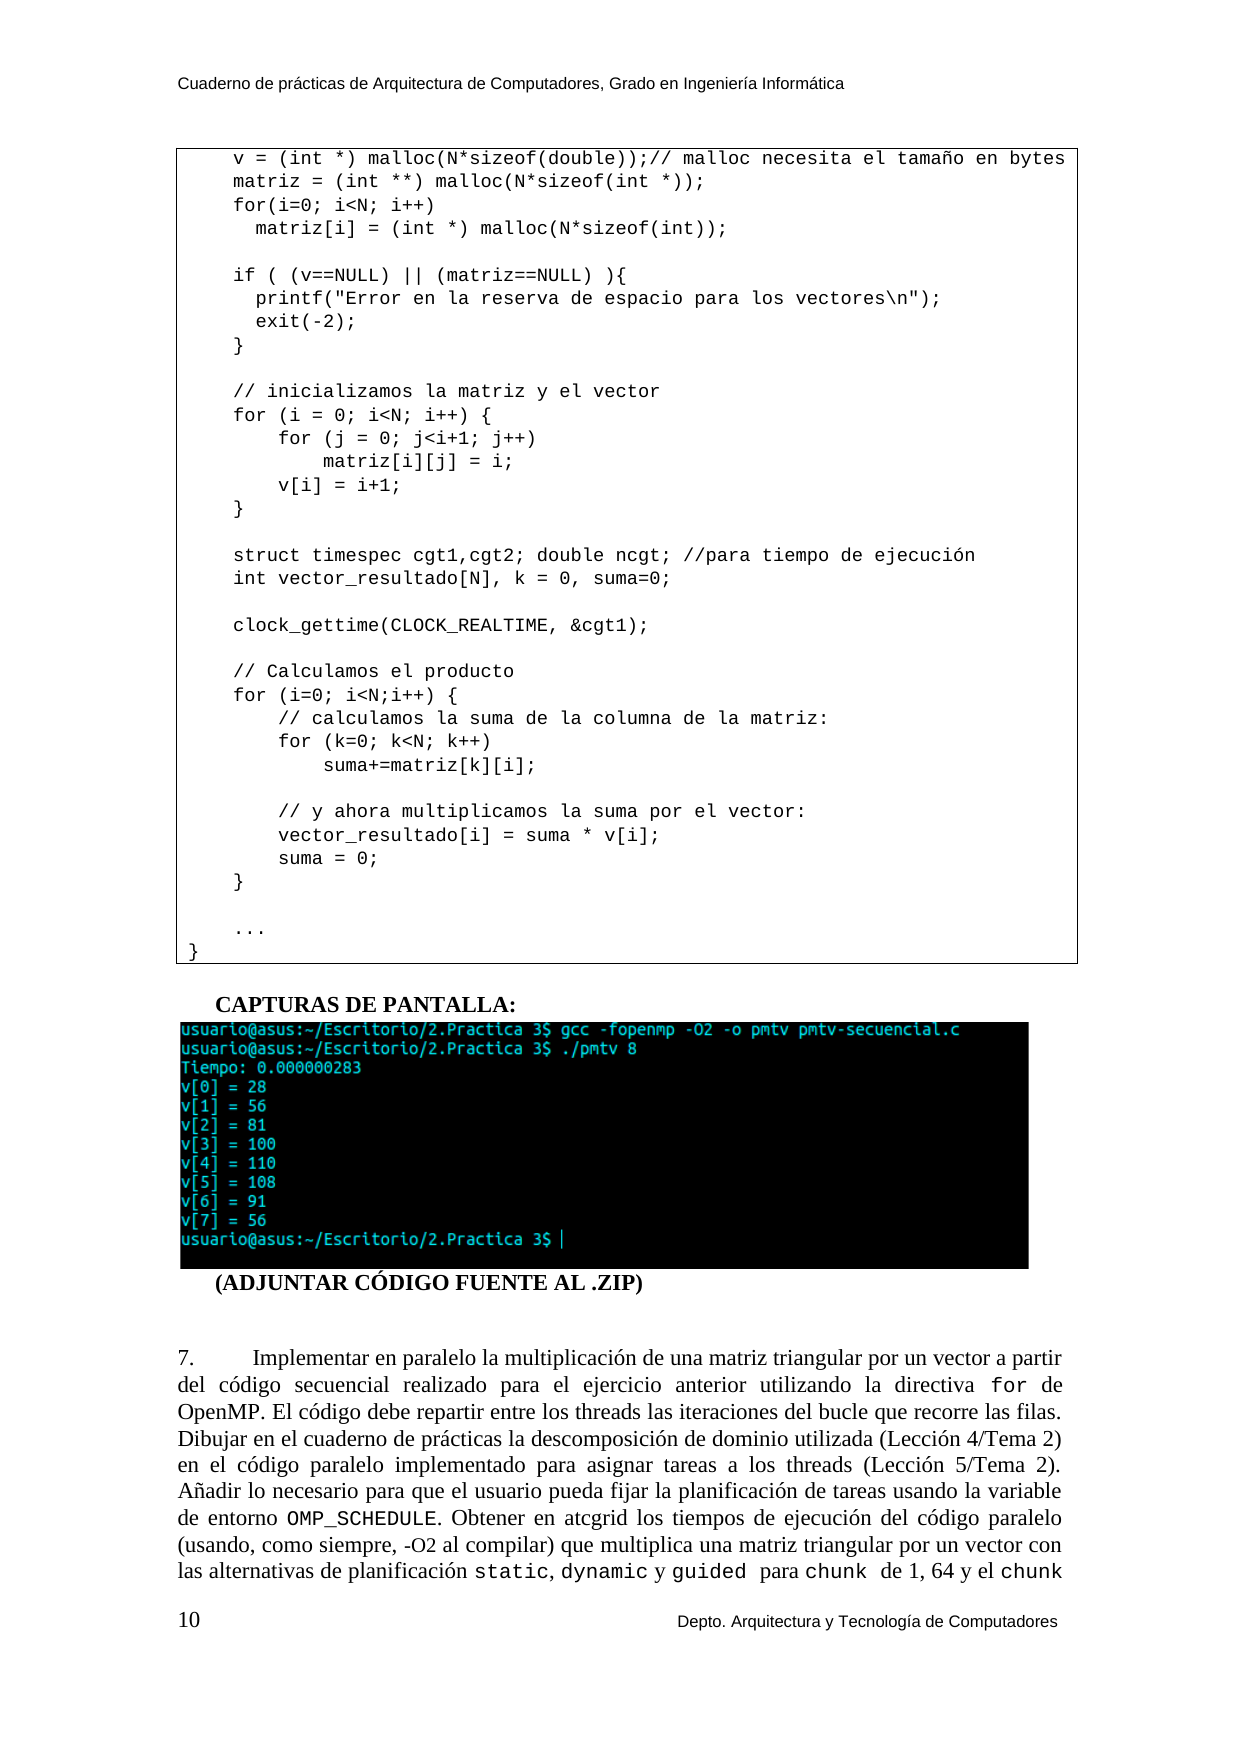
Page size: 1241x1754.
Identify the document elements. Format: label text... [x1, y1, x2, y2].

table_header v = (int *) malloc(N*sizeof(double));// malloc necesita el tamaño en bytes matriz = (int **) malloc(N*sizeof(int *)); for(i=0; i<N; i++) matriz[i] = (int *) malloc(N*sizeof(int)); if ( (v==NULL) || (matriz==NULL) ){ printf("Error en la reserva de espacio para los vectores\n"); exit(-2); } // inicializamos la matriz y el vector for (i = 0; i<N; i++) { for (j = 0; j<i+1; j++) matriz[i][j] = i; v[i] = i+1; } struct timespec cgt1,cgt2; double ncgt; //para tiempo de ejecución int vector_resultado[N], k = 0, suma=0; clock_gettime(CLOCK_REALTIME, &cgt1); // Calculamos el producto for (i=0; i<N;i++) { // calculamos la suma de la columna de la matriz: for (k=0; k<N; k++) suma+=matriz[k][i]; // y ahora multiplicamos la suma por el vector: vector_resultado[i] = suma * v[i]; suma = 0; } ... } [177, 149, 1077, 963]
list Implementar en paralelo la multiplicación de una matriz triangular por un vector a partir del código secuencial realizado para el ejercicio anterior utilizando la directiva for de OpenMP. El código debe repartir entre los threads las iteraciones del bucle que recorre las filas. Dibujar en el cuaderno de prácticas la descomposición de dominio utilizada (Lección 4/Tema 2) en el código paralelo implementado para asignar tareas a los threads (Lección 5/Tema 2). Añadir lo necesario para que el usuario pueda fijar la planificación de tareas usando la variable de entorno OMP_SCHEDULE. Obtener en atcgrid los tiempos de ejecución del código paralelo (usando, como siempre, -O2 al compilar) que multiplica una matriz triangular por un vector con las alternativas de planificación static, dynamic y guided para chunk de 1, 64 y el chunk [177, 1344, 1063, 1585]
text (ADJUNTAR CÓDIGO FUENTE AL .ZIP) [215, 1017, 1063, 1295]
text CAPTURAS DE PANTALLA: [215, 991, 1063, 1017]
picture [180, 1022, 1029, 1269]
